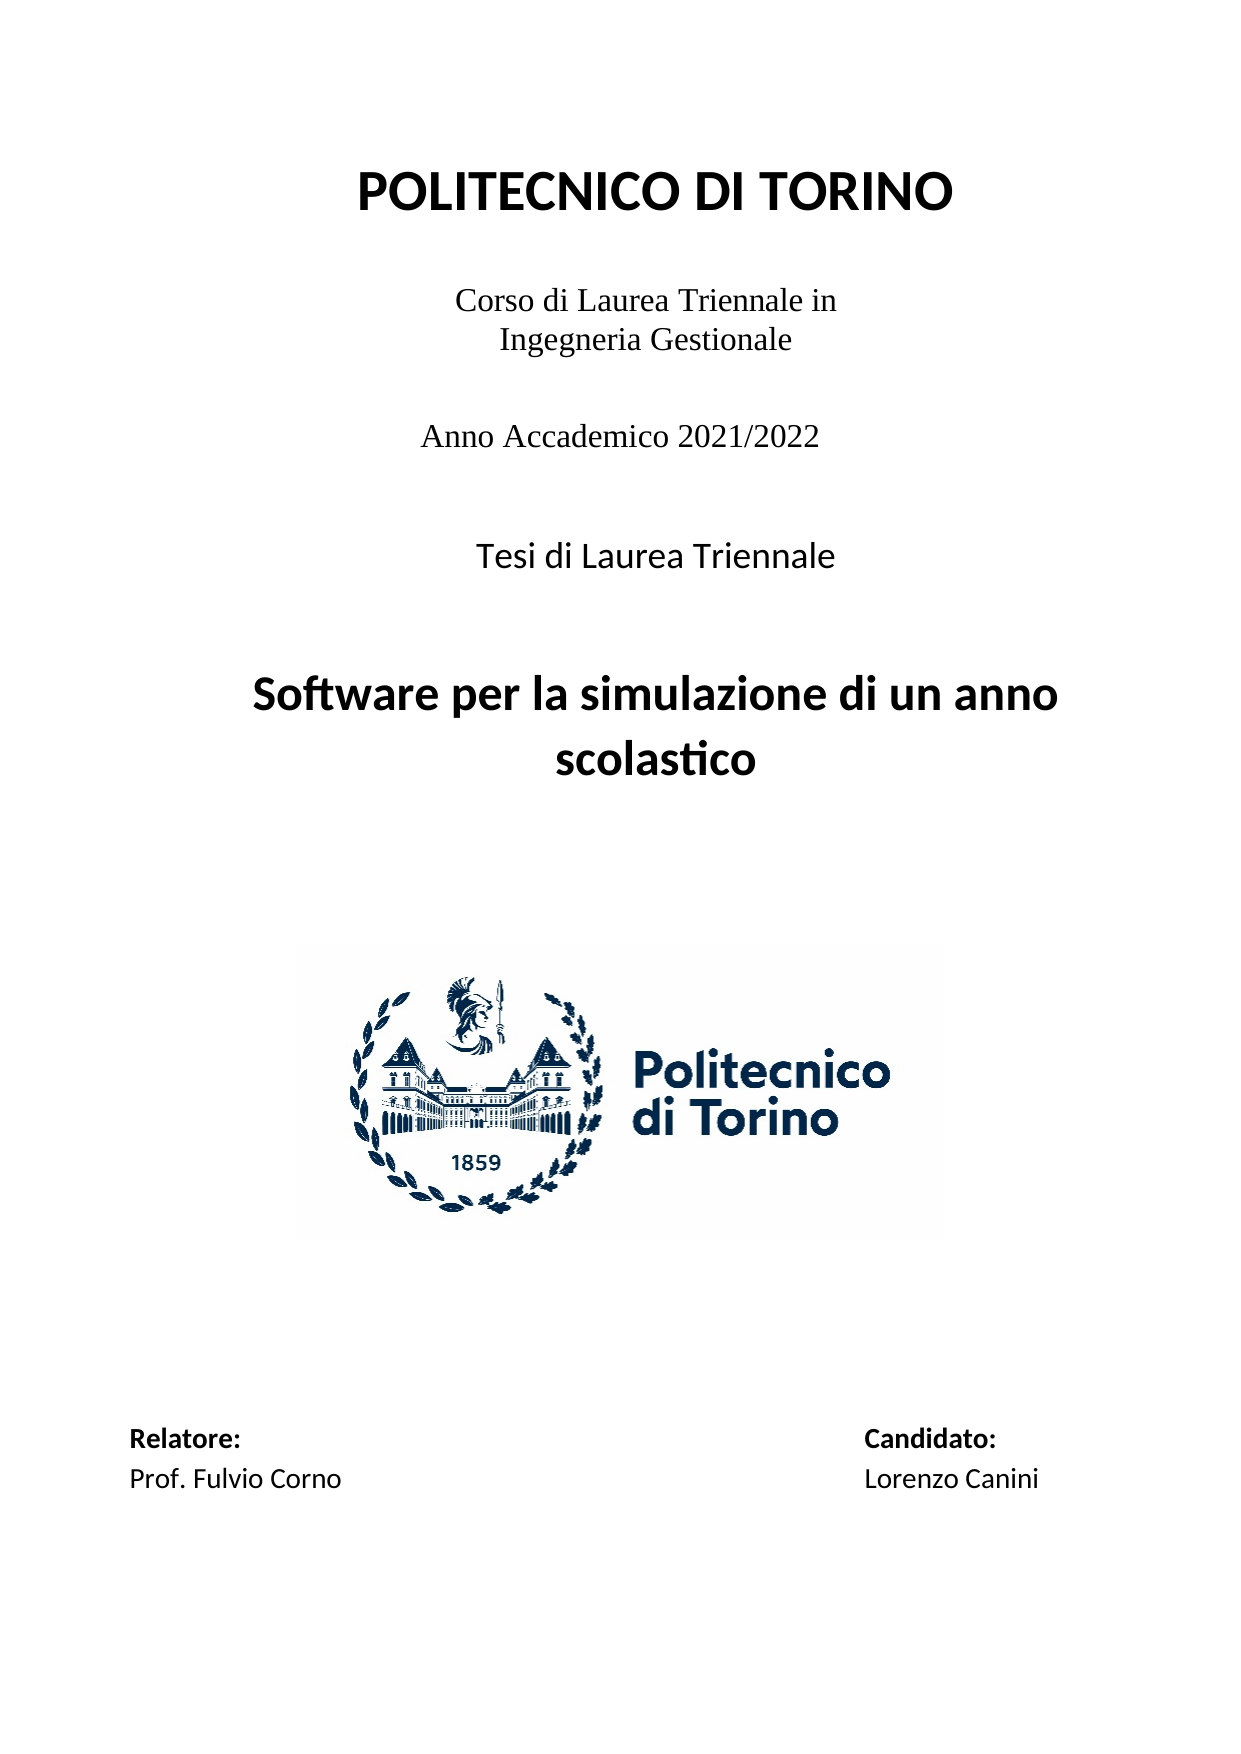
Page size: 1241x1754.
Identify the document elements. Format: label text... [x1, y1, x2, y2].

table_header Candidato: [853, 1420, 1122, 1461]
text Anno Accademico 2021/2022 [118, 417, 1122, 455]
text POLITECNICO DI TORINO [231, 153, 1081, 225]
text Software per la simulazione di un anno scolastico [231, 662, 1081, 788]
table_cell Prof. Fulvio Corno [118, 1461, 853, 1503]
table_cell Lorenzo Canini [853, 1461, 1122, 1503]
text Tesi di Laurea Triennale [231, 532, 1081, 577]
text Corso di Laurea Triennale in Ingegneria Gestionale [402, 281, 890, 357]
table_header Relatore: [118, 1420, 853, 1461]
